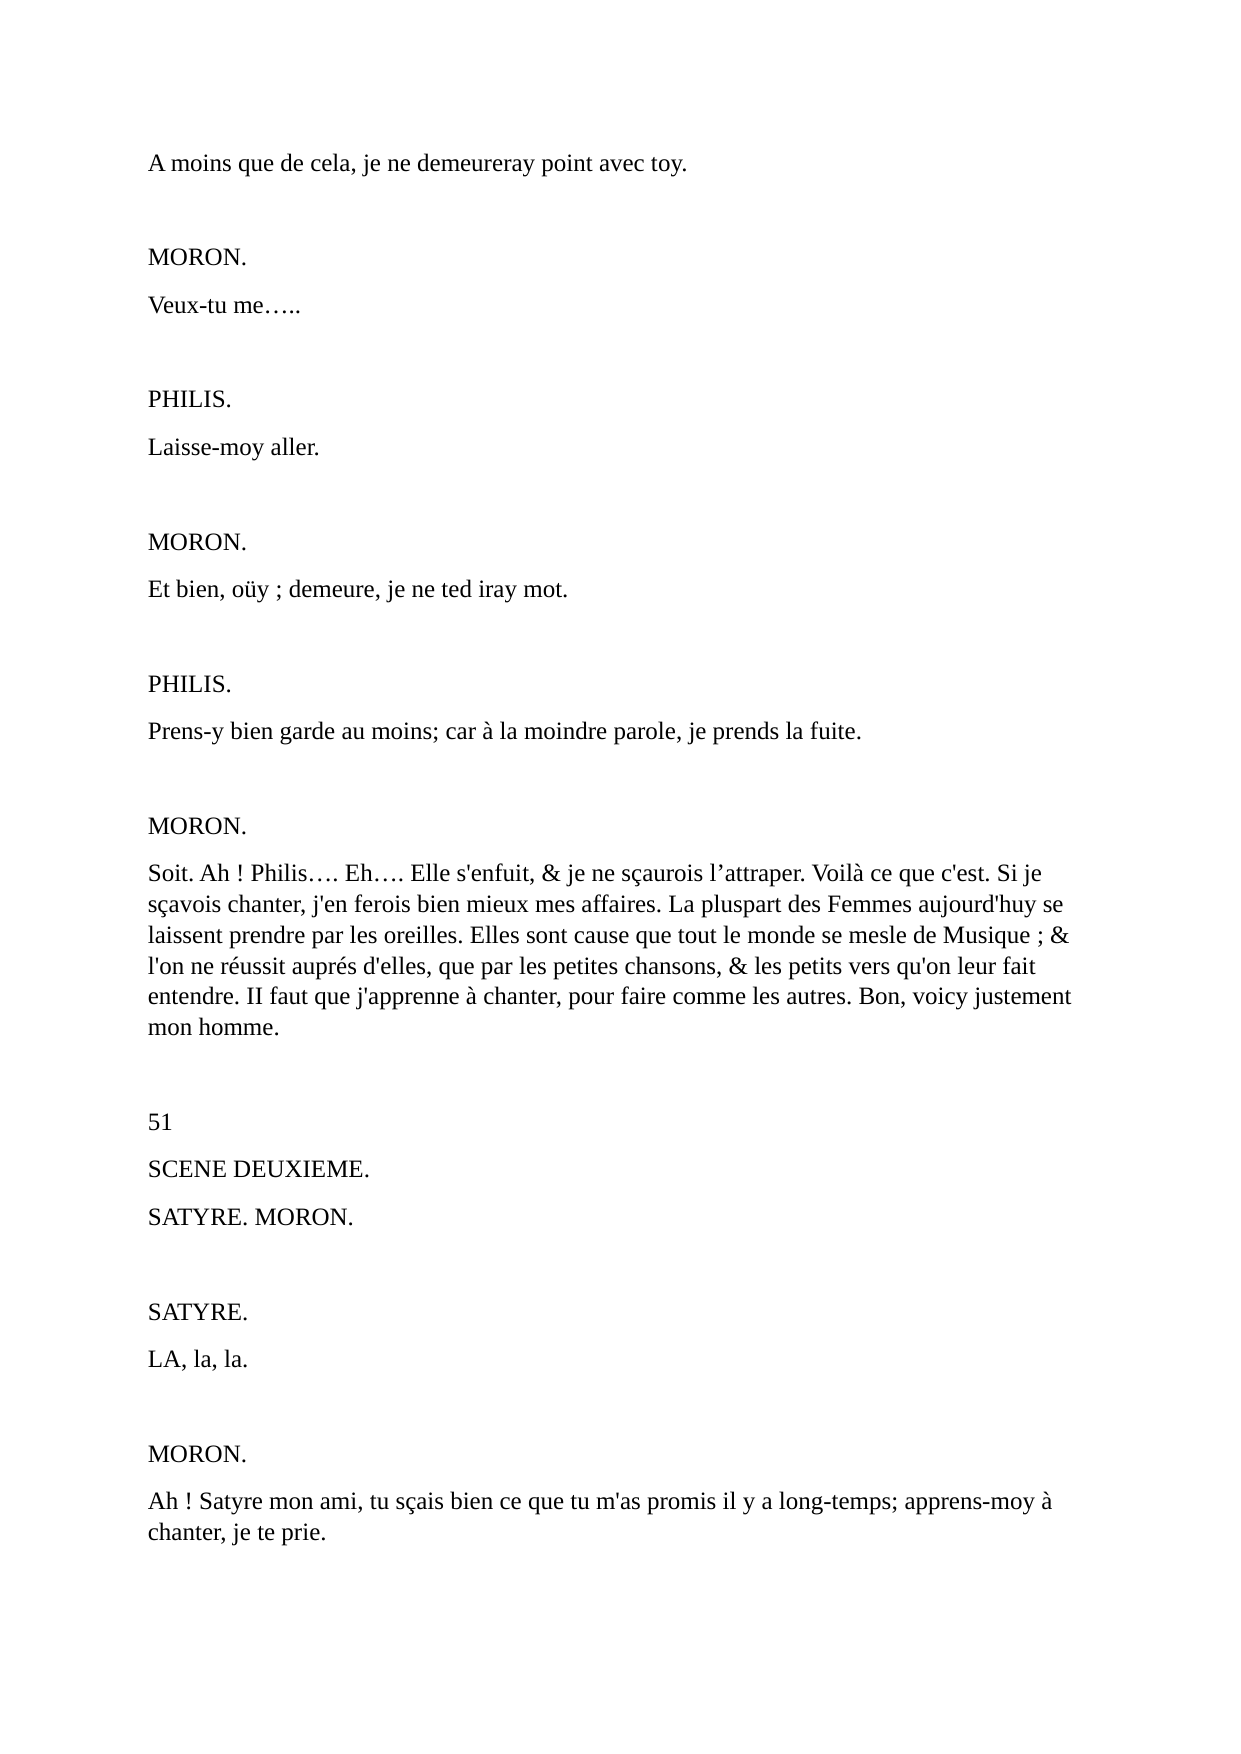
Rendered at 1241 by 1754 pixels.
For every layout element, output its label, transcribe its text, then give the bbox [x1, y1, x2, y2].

text MORON. [148, 527, 1093, 556]
text LA, la, la. [148, 1344, 1093, 1373]
text SCENE DEUXIEME. [148, 1154, 1093, 1183]
text MORON. [148, 811, 1093, 840]
text Prens-y bien garde au moins; car à la moindre parole, je prends la fuite. [148, 716, 1093, 745]
text Ah ! Satyre mon ami, tu sçais bien ce que tu m'as promis il y a long-temps; apprens-moy à chanter, je te prie. [148, 1486, 1093, 1546]
text SATYRE. [148, 1297, 1093, 1325]
text MORON. [148, 242, 1093, 271]
text Veux-tu me….. [148, 290, 1093, 318]
text A moins que de cela, je ne demeureray point avec toy. [148, 148, 1093, 176]
text PHILIS. [148, 669, 1093, 698]
text 51 [148, 1107, 1093, 1136]
text SATYRE. MORON. [148, 1202, 1093, 1231]
text Laisse-moy aller. [148, 432, 1093, 461]
text MORON. [148, 1439, 1093, 1467]
text PHILIS. [148, 384, 1093, 413]
text Soit. Ah ! Philis…. Eh…. Elle s'enfuit, & je ne sçaurois l’attraper. Voilà ce que c'est. Si je sçavois chanter, j'en ferois bien mieux mes affaires. La pluspart des Femmes aujourd'huy se laissent prendre par les oreilles. Elles sont cause que tout le monde se mesle de Musique ; & l'on ne réussit auprés d'elles, que par les petites chansons, & les petits vers qu'on leur fait entendre. II faut que j'apprenne à chanter, pour faire comme les autres. Bon, voicy justement mon homme. [148, 858, 1093, 1041]
text Et bien, oüy ; demeure, je ne ted iray mot. [148, 574, 1093, 603]
